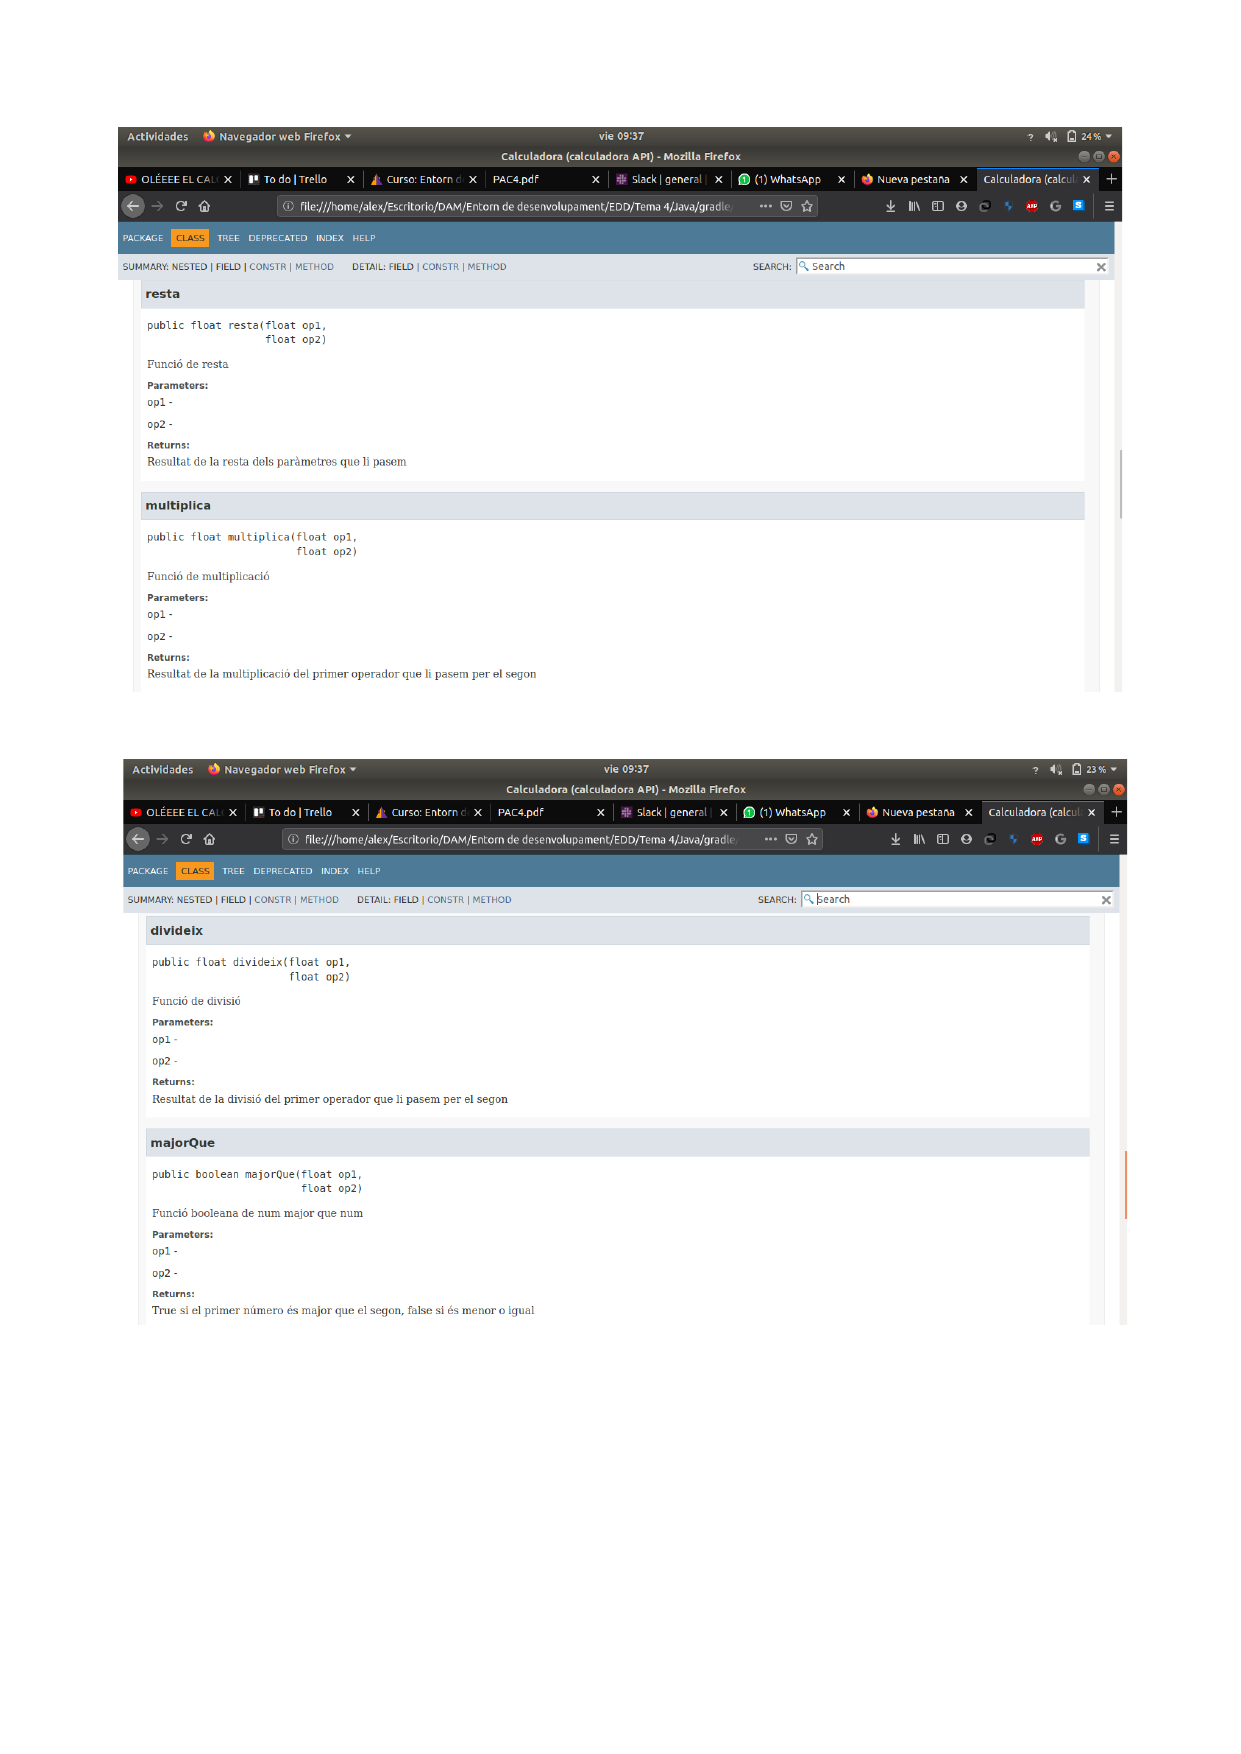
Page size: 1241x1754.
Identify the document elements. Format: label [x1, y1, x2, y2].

picture [118, 127, 1123, 692]
picture [123, 759, 1128, 1325]
